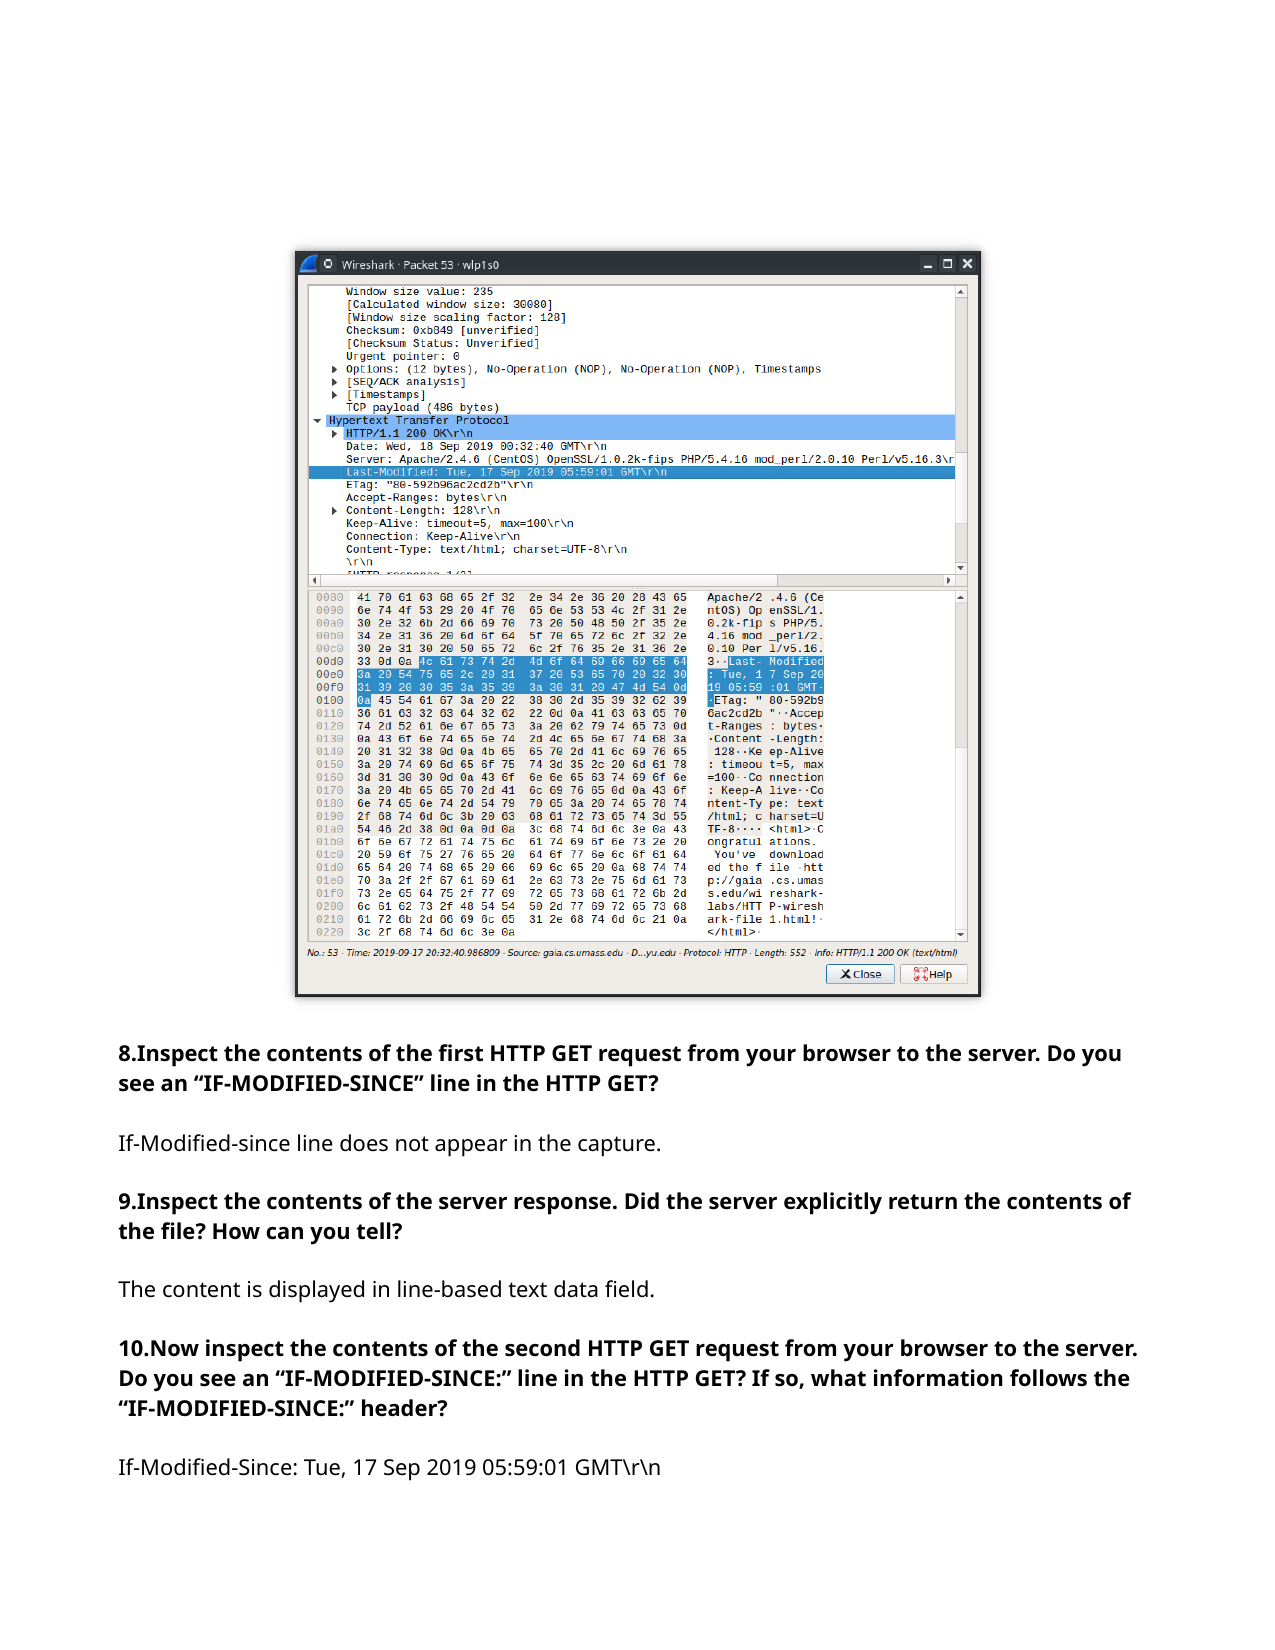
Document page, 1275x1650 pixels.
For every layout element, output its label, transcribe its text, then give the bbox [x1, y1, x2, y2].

text 9.Inspect the contents of the server response. Did the server explicitly return the contents of the file? How can you tell? [118, 1186, 1157, 1246]
text 10.Now inspect the contents of the second HTTP GET request from your browser to the server. Do you see an “IF-MODIFIED-SINCE:” line in the HTTP GET? If so, what information follows the “IF-MODIFIED-SINCE:” header? [118, 1333, 1157, 1422]
picture [277, 233, 998, 1014]
text The content is displayed in line-based text data field. [118, 1274, 1157, 1304]
text If-Modified-since line does not appear in the capture. [118, 1098, 1157, 1157]
text If-Modified-Since: Tue, 17 Sep 2019 05:59:01 GMT\r\n [118, 1452, 1157, 1482]
text 8.Inspect the contents of the first HTTP GET request from your browser to the server. Do you see an “IF-MODIFIED-SINCE” line in the HTTP GET? [118, 1038, 1157, 1098]
